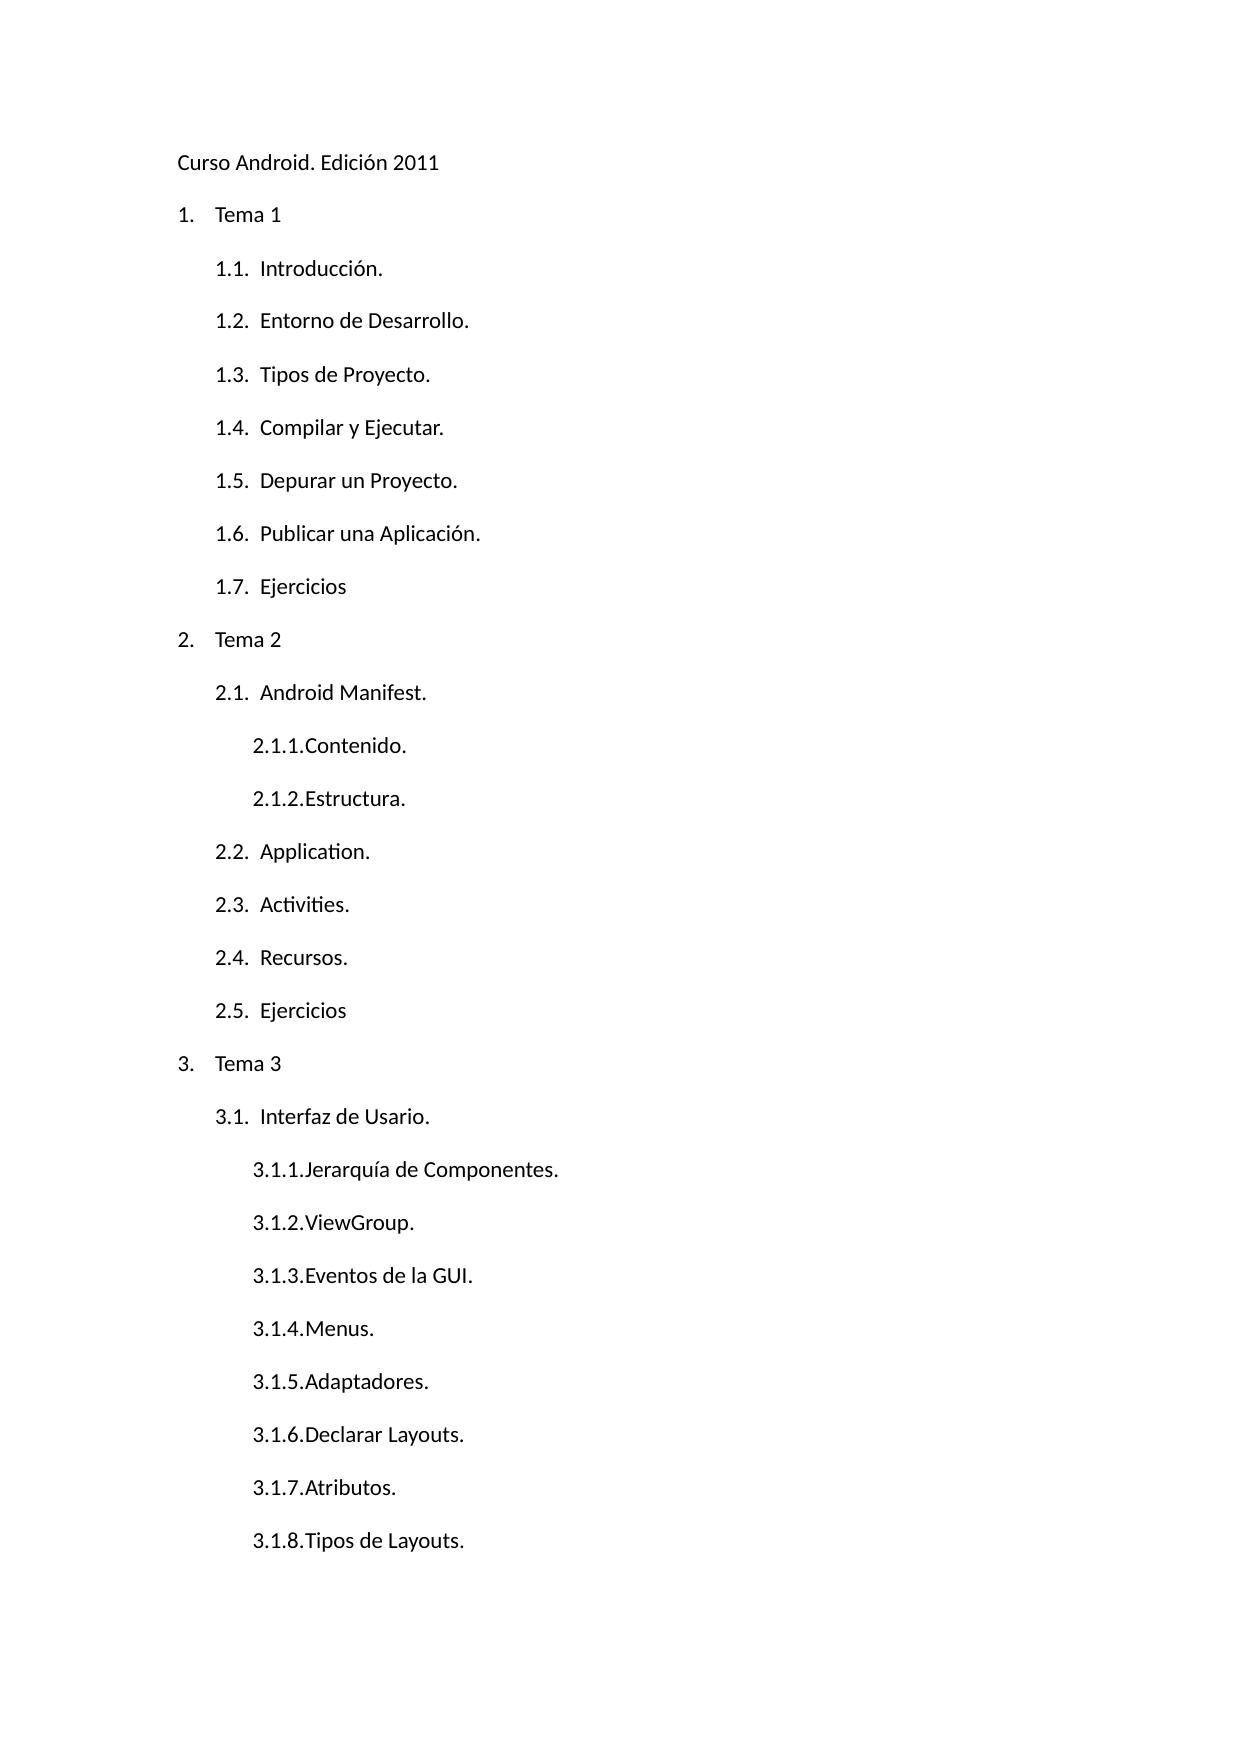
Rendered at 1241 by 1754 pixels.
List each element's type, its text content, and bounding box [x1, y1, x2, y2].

list Tipos de Proyecto. [215, 360, 1063, 388]
list Eventos de la GUI. [252, 1261, 1063, 1289]
list Tipos de Layouts. [252, 1526, 1063, 1554]
list Publicar una Aplicación. [215, 519, 1063, 547]
list Declarar Layouts. [252, 1420, 1063, 1448]
list Contenido. [252, 731, 1063, 759]
list Tema 3 [177, 1049, 1063, 1077]
list Introducción. [215, 254, 1063, 282]
list Estructura. [252, 784, 1063, 812]
list Compilar y Ejecutar. [215, 413, 1063, 441]
list ViewGroup. [252, 1208, 1063, 1236]
list Ejercicios [215, 572, 1063, 600]
list Interfaz de Usario. [215, 1102, 1063, 1130]
list Ejercicios [215, 996, 1063, 1024]
list Jerarquía de Componentes. [252, 1155, 1063, 1183]
list Menus. [252, 1314, 1063, 1342]
list Tema 1 [177, 201, 1063, 229]
list Depurar un Proyecto. [215, 466, 1063, 494]
list Application. [215, 837, 1063, 865]
list Adaptadores. [252, 1367, 1063, 1395]
list Android Manifest. [215, 678, 1063, 706]
list Entorno de Desarrollo. [215, 307, 1063, 335]
list Recursos. [215, 943, 1063, 971]
list Tema 2 [177, 625, 1063, 653]
text Curso Android. Edición 2011 [177, 148, 1063, 176]
list Activities. [215, 890, 1063, 918]
list Atributos. [252, 1473, 1063, 1501]
